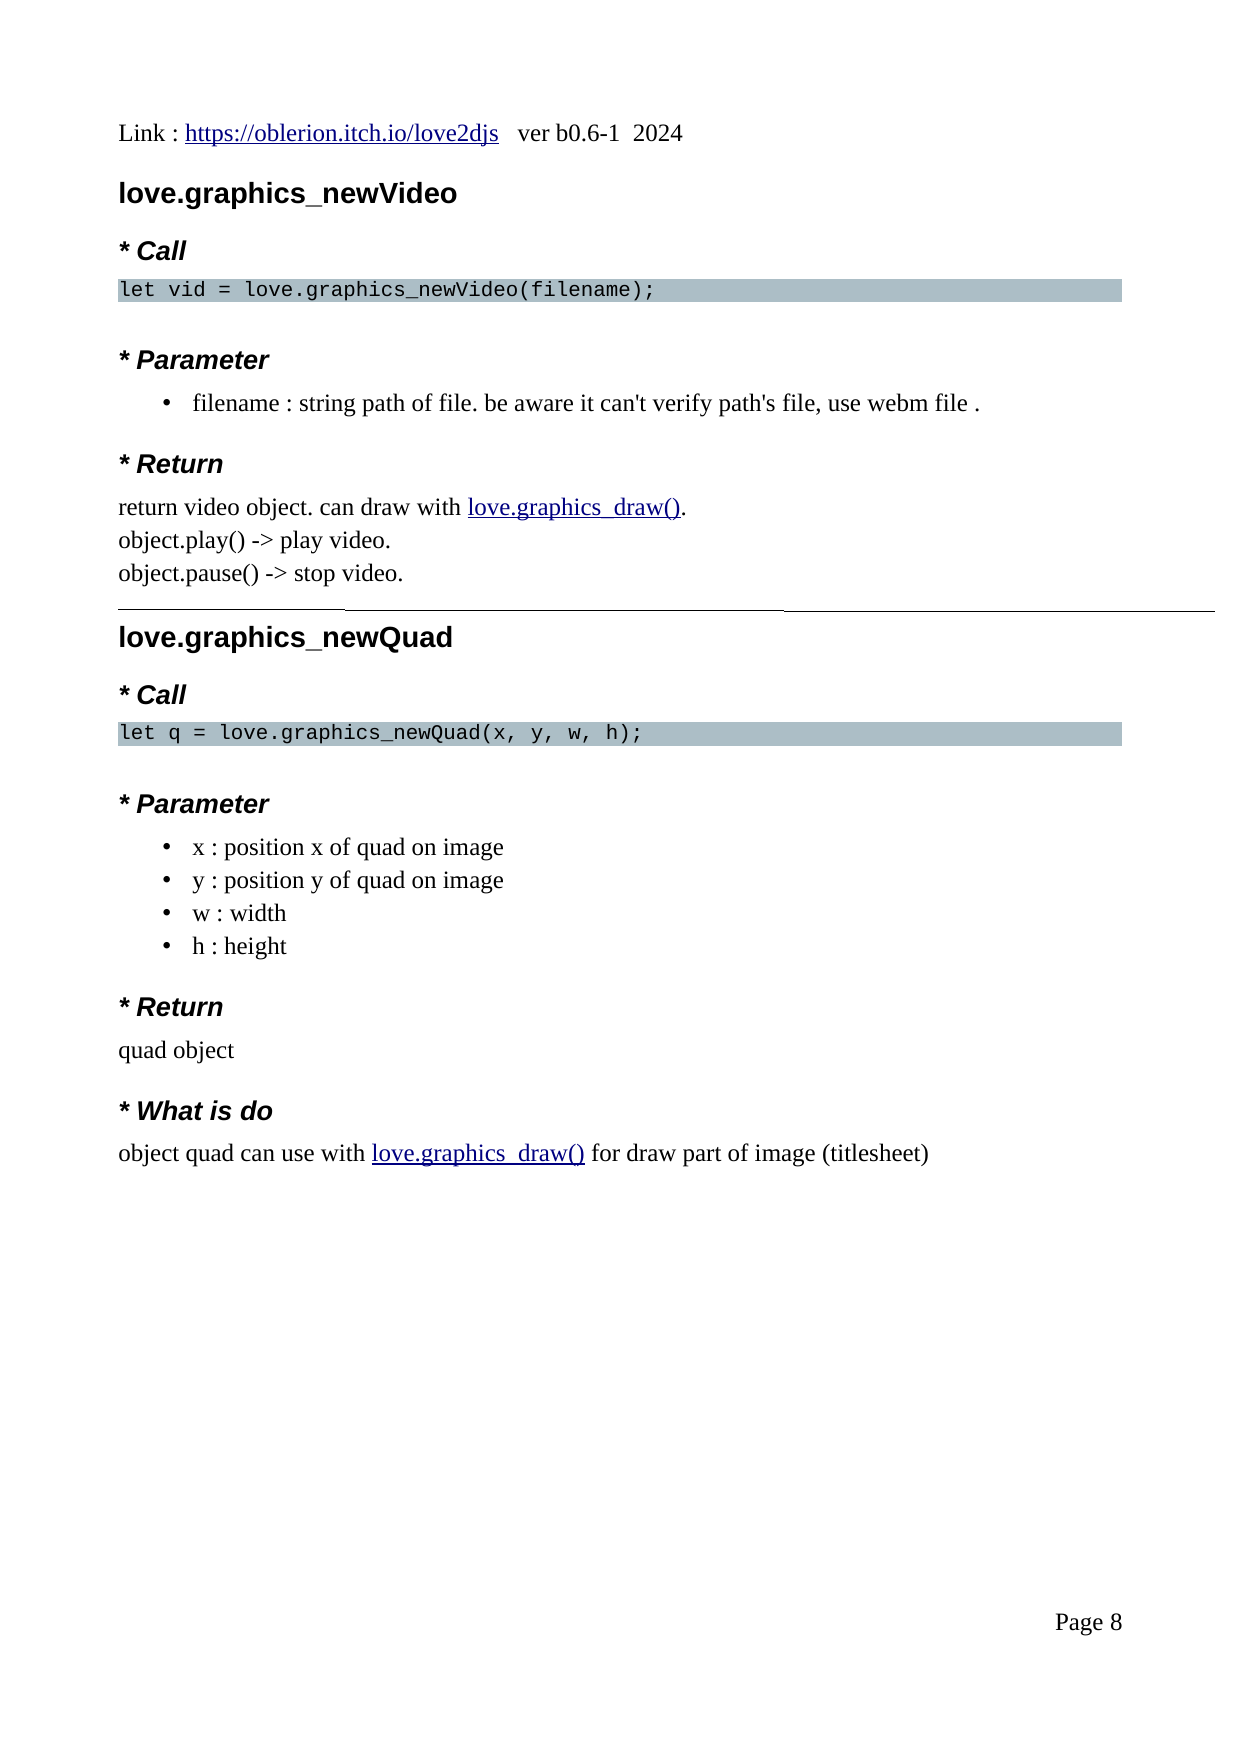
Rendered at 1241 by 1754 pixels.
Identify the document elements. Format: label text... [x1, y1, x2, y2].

list y : position y of quad on image [162, 865, 1122, 893]
subtitle * What is do [118, 1095, 1122, 1126]
list w : width [162, 898, 1122, 927]
text quad object [118, 1035, 1122, 1063]
subtitle love.graphics_newQuad [118, 620, 1122, 654]
list filename : string path of file. be aware it can't verify path's file, use webm file . [162, 388, 1122, 417]
list x : position x of quad on image [162, 832, 1122, 861]
list h : height [162, 931, 1122, 959]
subtitle love.graphics_newVideo [118, 176, 1122, 210]
subtitle * Return [118, 448, 1122, 479]
subtitle * Call [118, 235, 1122, 266]
text return video object. can draw with love.graphics_draw(). object.play() -> play video. object.pause() -> stop video. [118, 492, 1122, 587]
subtitle * Parameter [118, 344, 1122, 376]
subtitle * Return [118, 991, 1122, 1022]
subtitle * Call [118, 679, 1122, 710]
subtitle * Parameter [118, 788, 1122, 819]
text object quad can use with love.graphics_draw() for draw part of image (titlesheet) [118, 1138, 1122, 1167]
text let q = love.graphics_newQuad(x, y, w, h); [118, 722, 1122, 746]
text let vid = love.graphics_newVideo(filename); [118, 279, 1122, 302]
